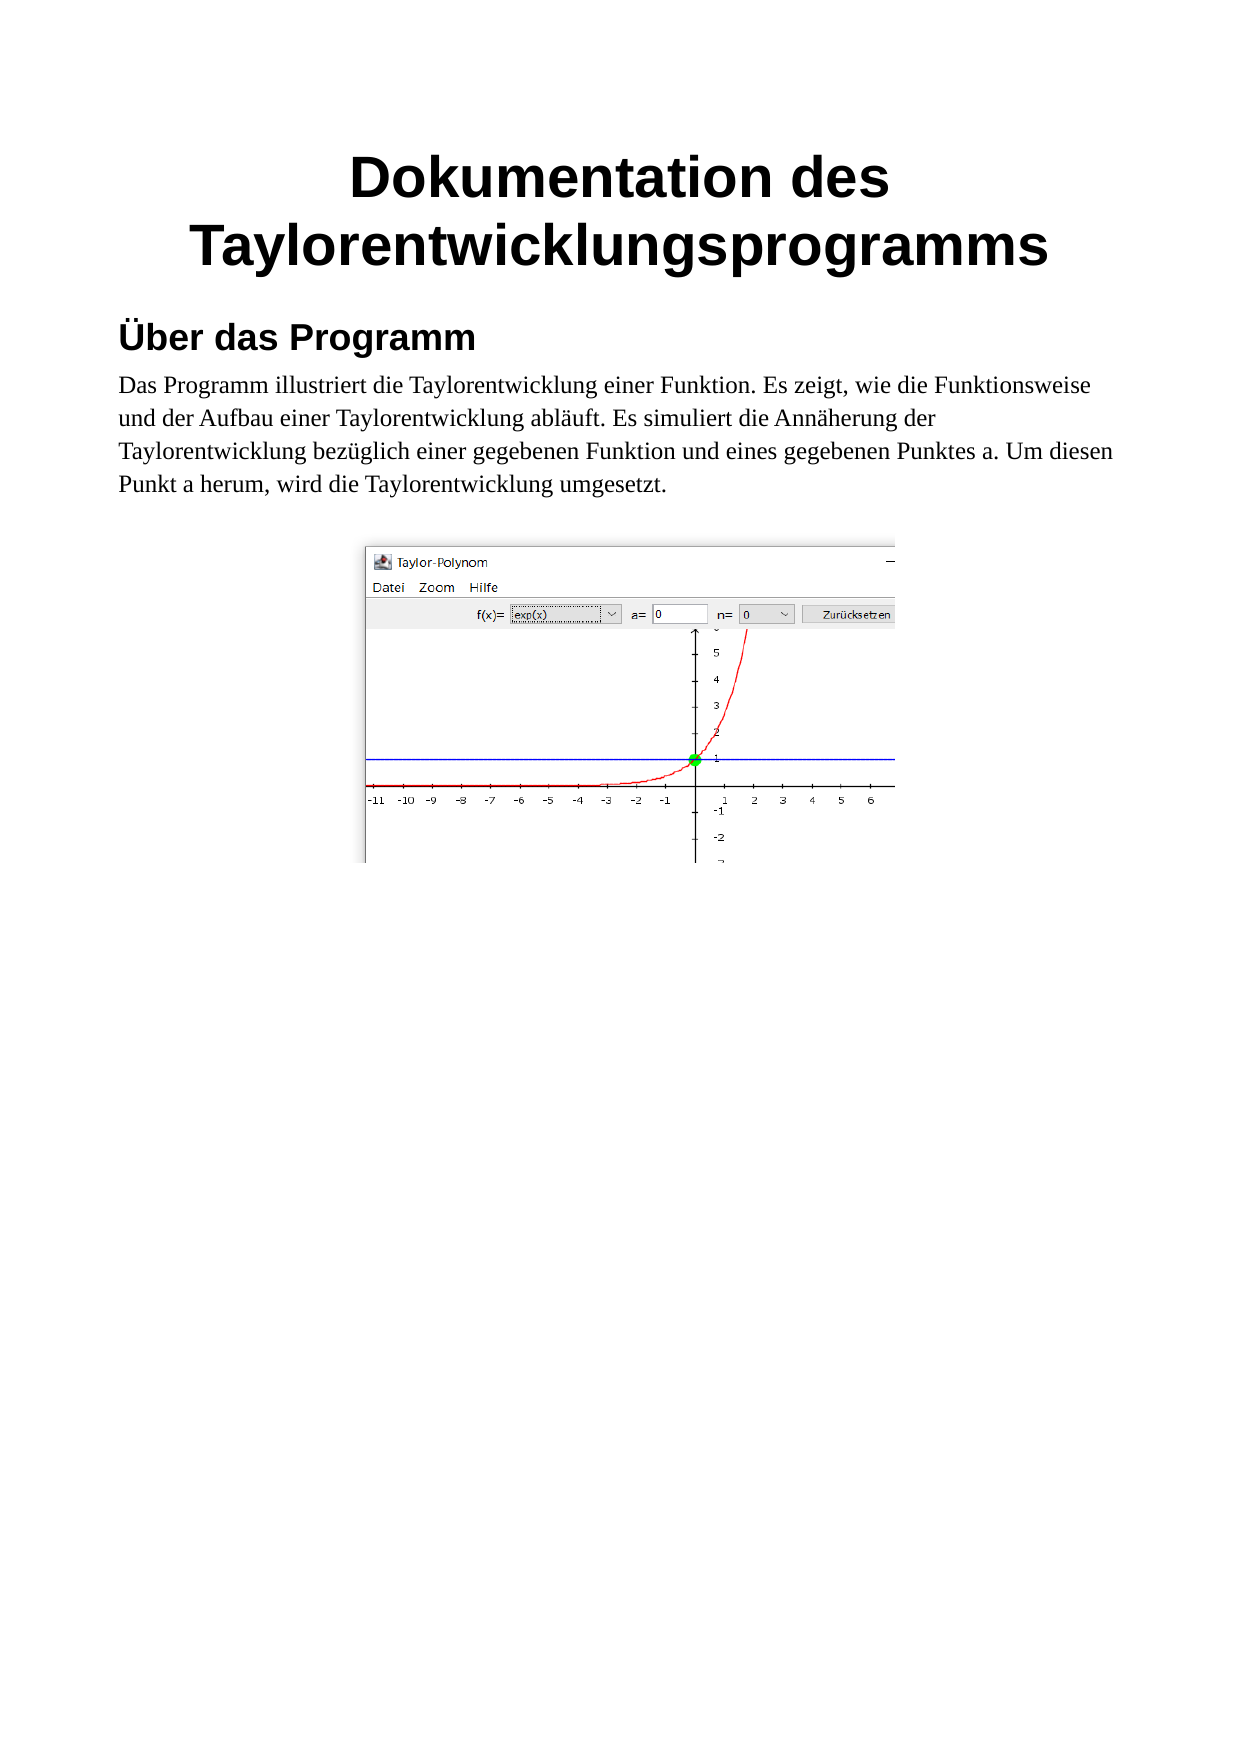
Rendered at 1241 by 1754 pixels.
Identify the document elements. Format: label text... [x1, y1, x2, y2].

text Das Programm illustriert die Taylorentwicklung einer Funktion. Es zeigt, wie die Funktionsweise und der Aufbau einer Taylorentwicklung abläuft. Es simuliert die Annäherung der Taylorentwicklung bezüglich einer gegebenen Funktion und eines gegebenen Punktes a. Um diesen Punkt a herum, wird die Taylorentwicklung umgesetzt. [118, 370, 1122, 498]
subtitle Über das Programm [118, 315, 1122, 358]
text Dokumentation des Taylorentwicklungsprogramms [118, 143, 1122, 277]
